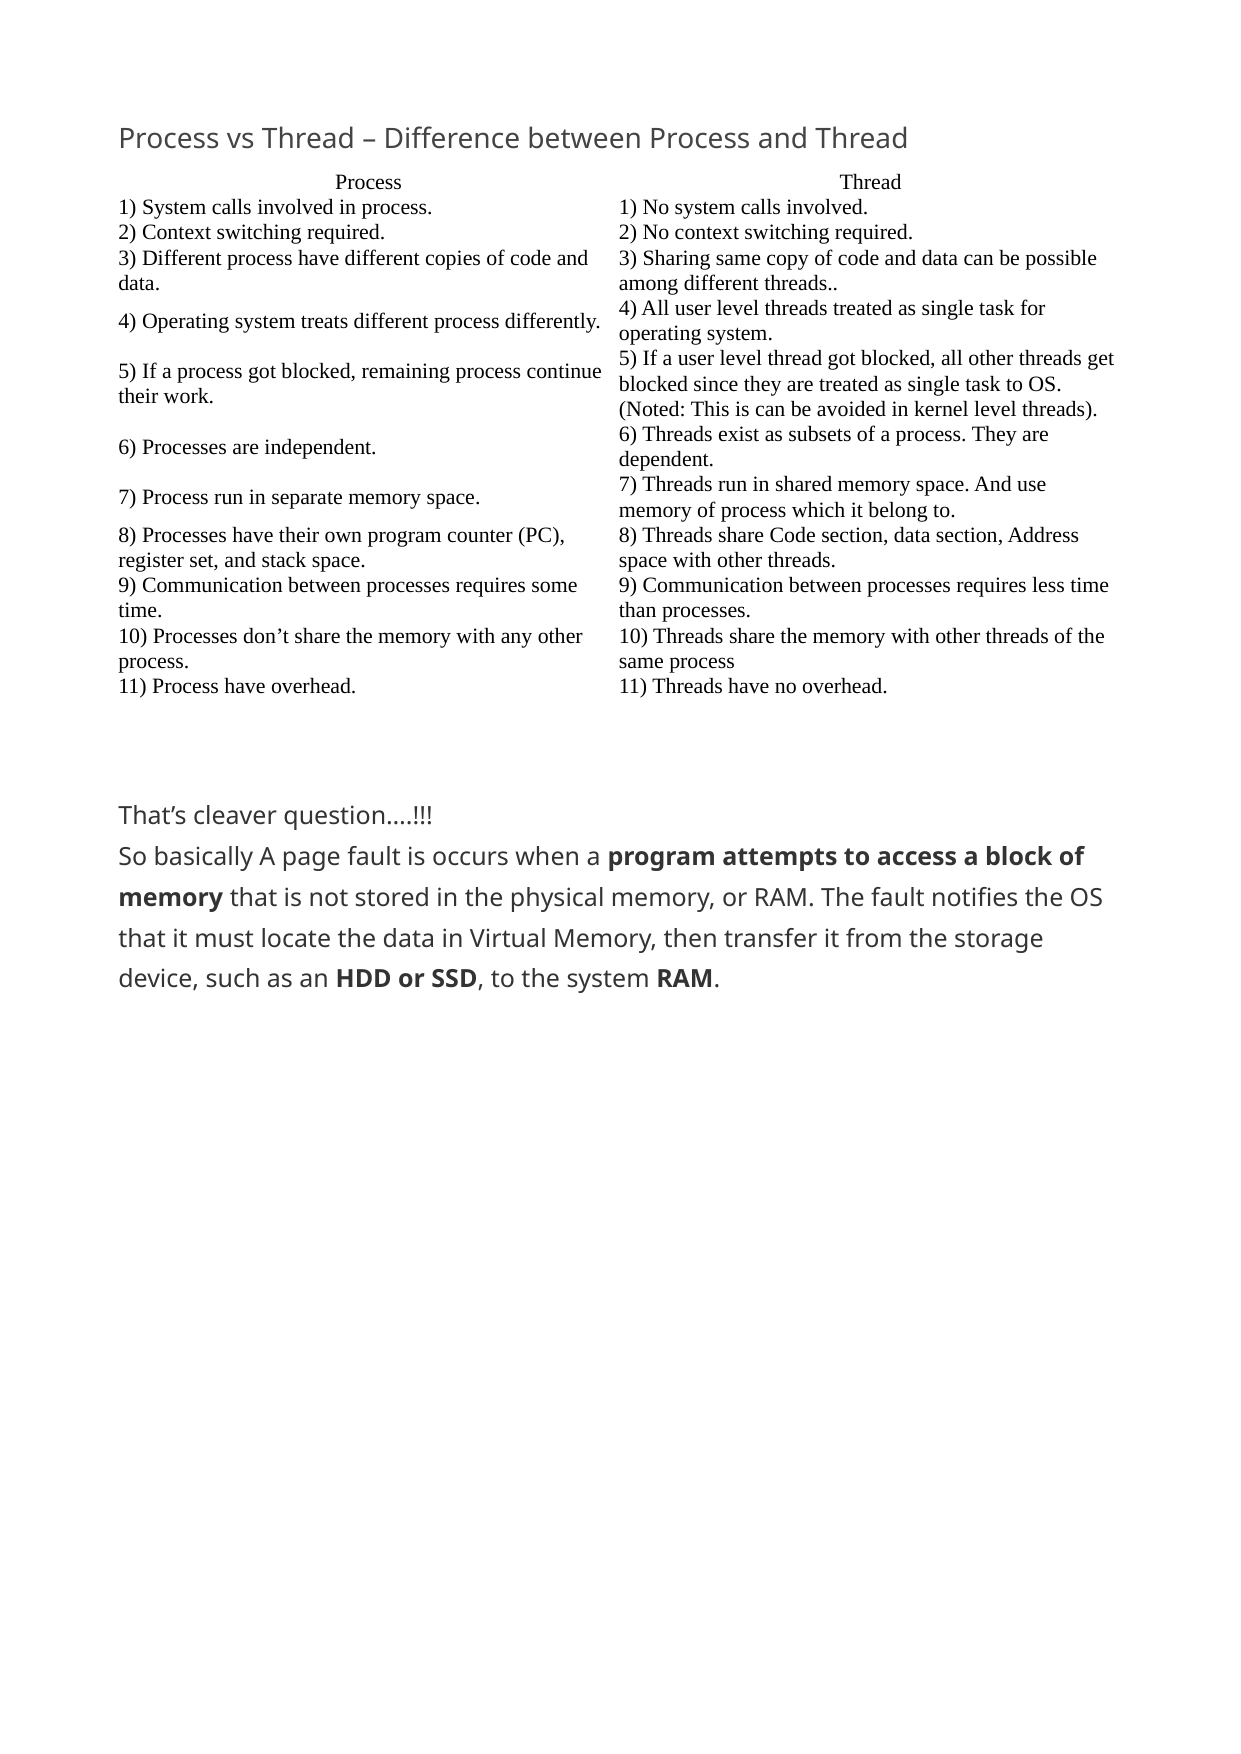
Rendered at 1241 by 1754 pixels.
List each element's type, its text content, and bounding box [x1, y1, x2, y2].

subtitle Process vs Thread – Difference between Process and Thread [118, 118, 1122, 156]
table_cell 9) Communication between processes requires less time than processes. [619, 572, 1122, 623]
table_cell 2) Context switching required. [118, 219, 619, 244]
table_cell 1) No system calls involved. [619, 194, 1122, 219]
table_cell 7) Threads run in shared memory space. And use memory of process which it belong to. [619, 471, 1122, 522]
table_cell 10) Threads share the memory with other threads of the same process [619, 623, 1122, 673]
table_cell 2) No context switching required. [619, 219, 1122, 244]
table_cell 10) Processes don’t share the memory with any other process. [118, 623, 619, 673]
table_header Thread [619, 169, 1122, 194]
table_cell 5) If a process got blocked, remaining process continue their work. [118, 345, 619, 421]
table_cell 9) Communication between processes requires some time. [118, 572, 619, 623]
table_cell 11) Threads have no overhead. [619, 673, 1122, 698]
table_cell 7) Process run in separate memory space. [118, 471, 619, 522]
table_cell 8) Processes have their own program counter (PC), register set, and stack space. [118, 522, 619, 572]
table_cell 3) Different process have different copies of code and data. [118, 245, 619, 295]
table_cell 4) Operating system treats different process differently. [118, 295, 619, 345]
table_cell 3) Sharing same copy of code and data can be possible among different threads.. [619, 245, 1122, 295]
table_cell 6) Processes are independent. [118, 421, 619, 471]
table_cell 4) All user level threads treated as single task for operating system. [619, 295, 1122, 345]
table_cell 5) If a user level thread got blocked, all other threads get blocked since they are treated as single task to OS. (Noted: This is can be avoided in kernel level threads). [619, 345, 1122, 421]
table_cell 1) System calls involved in process. [118, 194, 619, 219]
text That’s cleaver question….!!! So basically A page fault is occurs when a program attempts to access a block of memory that is not stored in the physical memory, or RAM. The fault notifies the OS that it must locate the data in Virtual Memory, then transfer it from the storage device, such as an HDD or SSD, to the system RAM. [118, 798, 1122, 995]
table_cell 8) Threads share Code section, data section, Address space with other threads. [619, 522, 1122, 572]
table_cell 11) Process have overhead. [118, 673, 619, 698]
table_cell 6) Threads exist as subsets of a process. They are dependent. [619, 421, 1122, 471]
table_header Process [118, 169, 619, 194]
